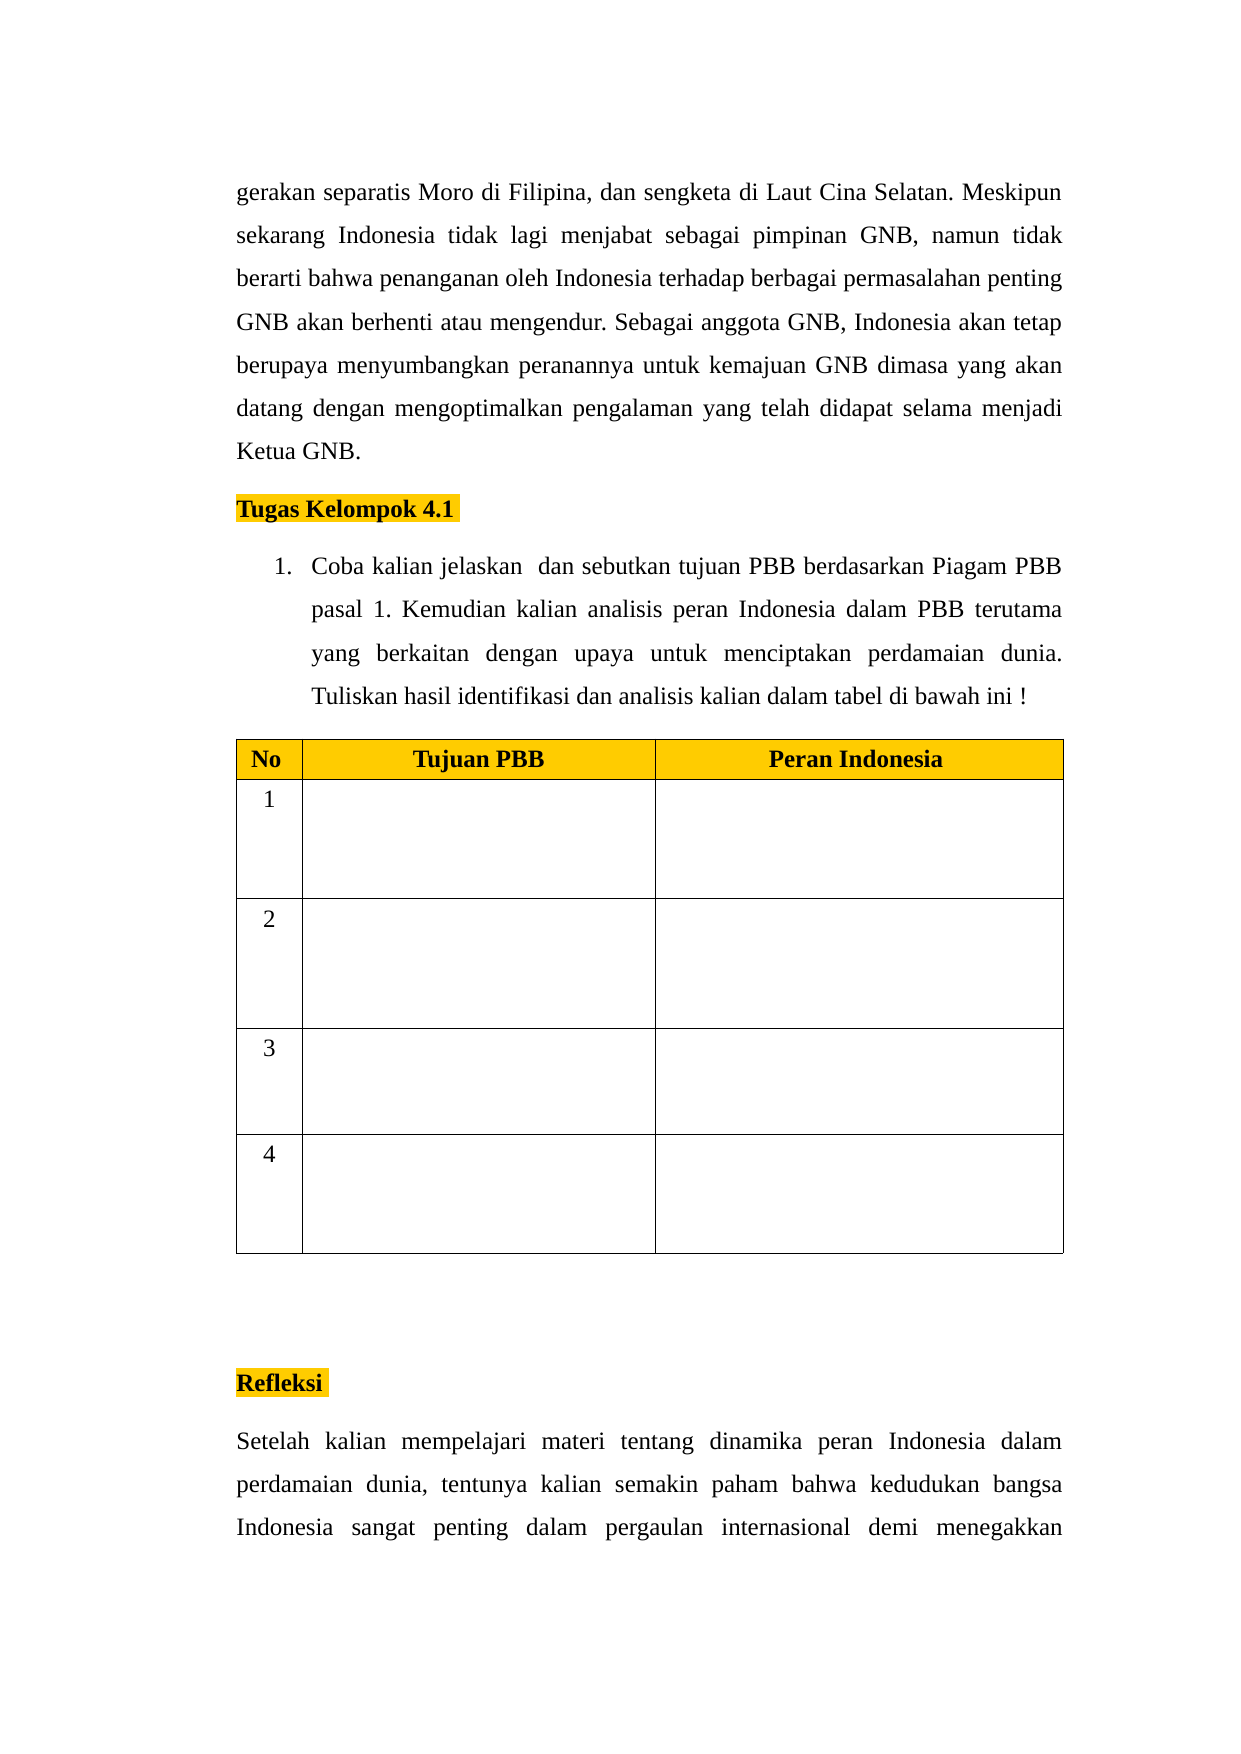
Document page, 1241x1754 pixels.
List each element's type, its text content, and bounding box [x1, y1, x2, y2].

text Tugas Kelompok 4.1 [236, 494, 1063, 522]
table_cell [303, 1029, 655, 1134]
table_cell [303, 780, 655, 898]
table_cell 1 [237, 780, 302, 898]
table_header Tujuan PBB [303, 740, 655, 779]
text Refleksi [236, 1368, 1063, 1397]
table_cell [303, 1135, 655, 1252]
table_cell [656, 1029, 1063, 1134]
table_cell 2 [237, 899, 302, 1027]
list Coba kalian jelaskan dan sebutkan tujuan PBB berdasarkan Piagam PBB pasal 1. Kemudian kalian analisis peran Indonesia dalam PBB terutama yang berkaitan dengan upaya untuk menciptakan perdamaian dunia. Tuliskan hasil identifikasi dan analisis kalian dalam tabel di bawah ini ! [274, 551, 1063, 709]
table_cell [303, 899, 655, 1027]
table_cell [656, 1135, 1063, 1252]
table_cell [656, 780, 1063, 898]
table_cell [656, 899, 1063, 1027]
text gerakan separatis Moro di Filipina, dan sengketa di Laut Cina Selatan. Meskipun sekarang Indonesia tidak lagi menjabat sebagai pimpinan GNB, namun tidak berarti bahwa penanganan oleh Indonesia terhadap berbagai permasalahan penting GNB akan berhenti atau mengendur. Sebagai anggota GNB, Indonesia akan tetap berupaya menyumbangkan peranannya untuk kemajuan GNB dimasa yang akan datang dengan mengoptimalkan pengalaman yang telah didapat selama menjadi Ketua GNB. [236, 177, 1063, 465]
table_cell 4 [237, 1135, 302, 1252]
table_header No [237, 740, 302, 779]
table_header Peran Indonesia [656, 740, 1063, 779]
text Setelah kalian mempelajari materi tentang dinamika peran Indonesia dalam perdamaian dunia, tentunya kalian semakin paham bahwa kedudukan bangsa Indonesia sangat penting dalam pergaulan internasional demi menegakkan [236, 1426, 1063, 1541]
table_cell 3 [237, 1029, 302, 1134]
